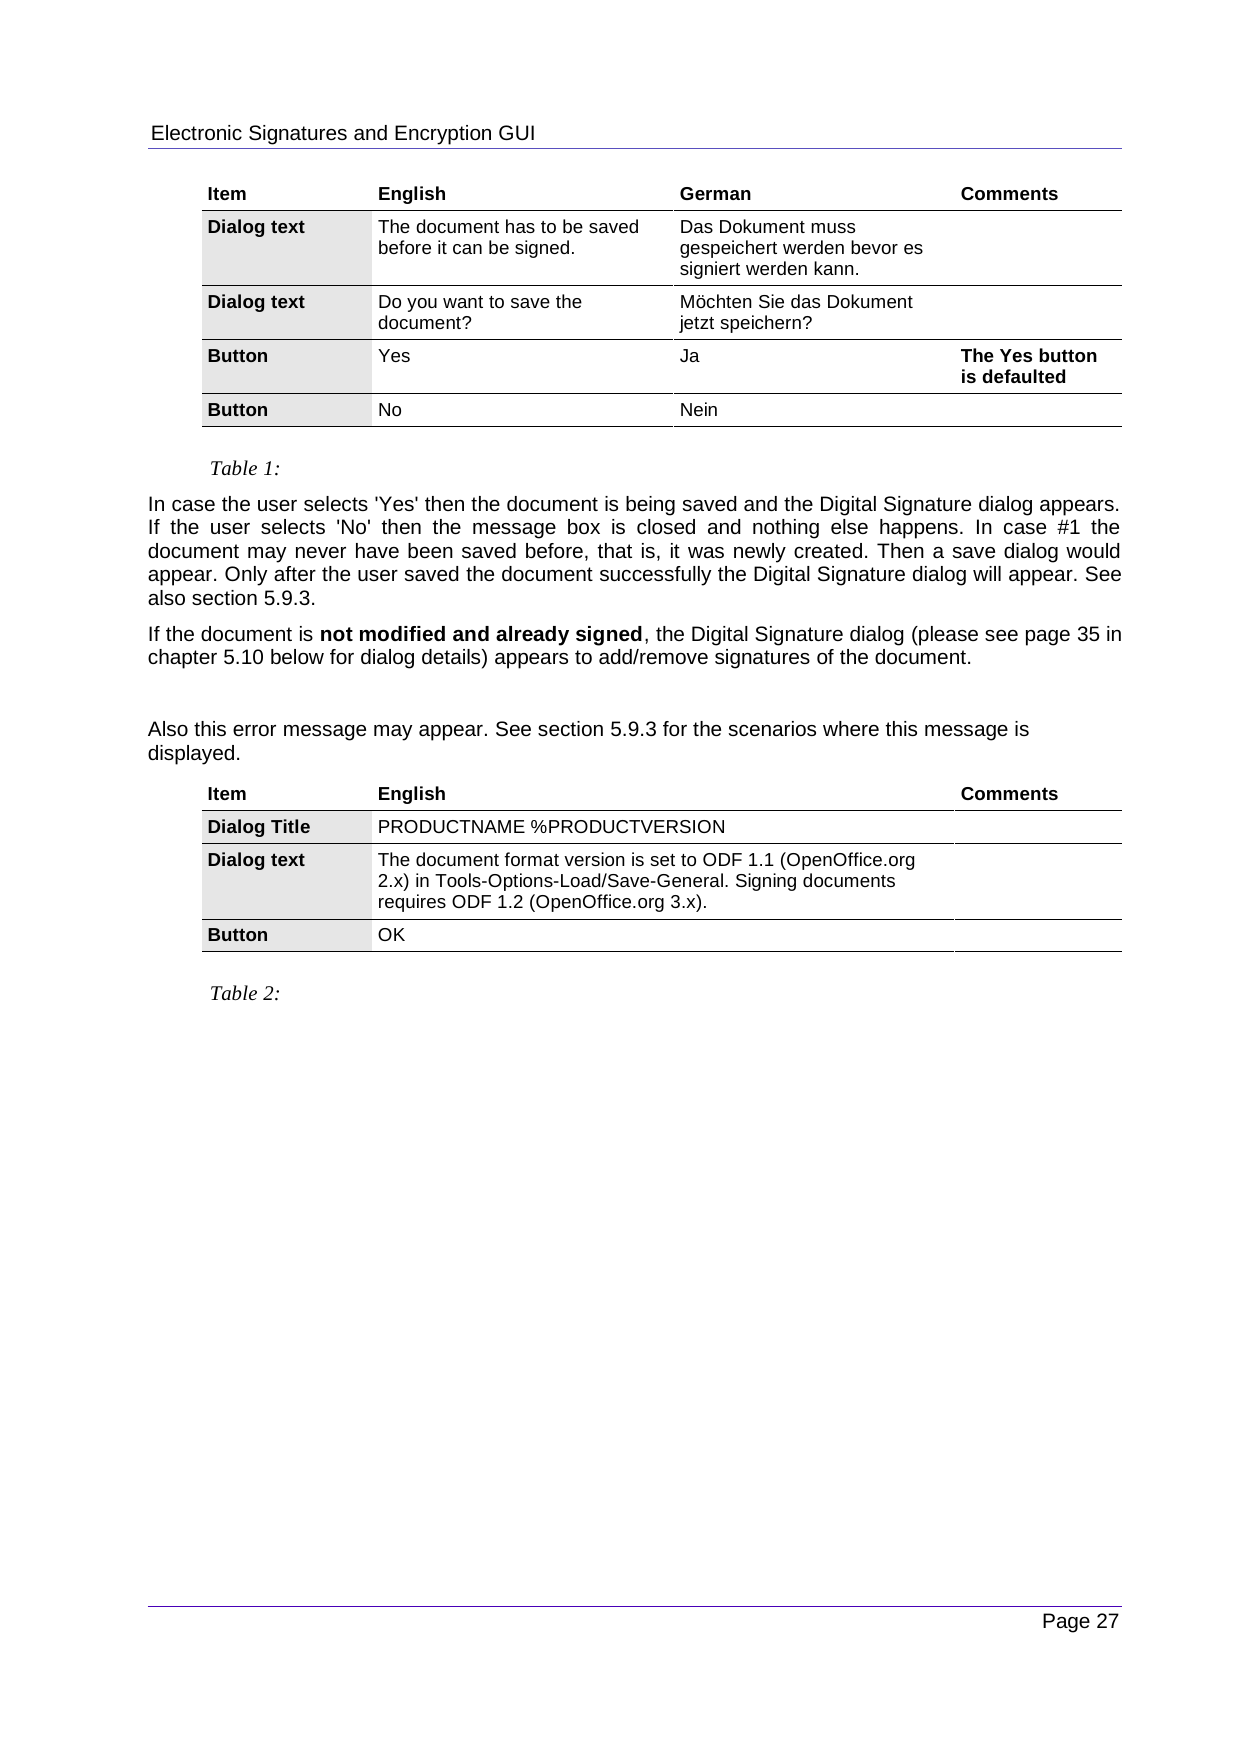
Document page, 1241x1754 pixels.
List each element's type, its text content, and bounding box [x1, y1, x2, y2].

table_cell [955, 286, 1122, 339]
table_cell The document format version is set to ODF 1.1 (OpenOffice.org 2.x) in Tools-Options-Load/Save-General. Signing documents requires ODF 1.2 (OpenOffice.org 3.x). [372, 844, 954, 919]
table_header Comments [955, 177, 1122, 210]
text Table 1: [209, 457, 1122, 479]
table_cell Dialog text [202, 844, 372, 919]
table_header English [372, 778, 954, 810]
table_header German [674, 177, 955, 210]
table_header Item [202, 778, 372, 810]
table_cell [955, 844, 1122, 919]
table_cell PRODUCTNAME %PRODUCTVERSION [372, 811, 954, 843]
table_cell Ja [674, 340, 955, 393]
table_cell OK [372, 920, 954, 951]
table_cell Dialog text [202, 286, 372, 339]
table_cell Button [202, 920, 372, 951]
table_cell Do you want to save the document? [372, 286, 673, 339]
table_cell Das Dokument muss gespeichert werden bevor es signiert werden kann. [674, 211, 955, 285]
table_cell [955, 920, 1122, 951]
table_cell No [372, 394, 673, 426]
table_cell [955, 394, 1122, 426]
table_cell Button [202, 340, 372, 393]
text Also this error message may appear. See section 5.9.3 for the scenarios where this message is displayed. [148, 718, 1122, 765]
text In case the user selects 'Yes' then the document is being saved and the Digital Signature dialog appears. If the user selects 'No' then the message box is closed and nothing else happens. In case #1 the document may never have been saved before, that is, it was newly created. Then a save dialog would appear. Only after the user saved the document successfully the Digital Signature dialog will appear. See also section 5.9.3. [148, 492, 1122, 610]
table_cell Dialog Title [202, 811, 372, 843]
table_cell Möchten Sie das Dokument jetzt speichern? [674, 286, 955, 339]
text If the document is not modified and already signed, the Digital Signature dialog (please see page 35 in chapter 5.10 below for dialog details) appears to add/remove signatures of the document. [148, 622, 1122, 669]
table_header English [372, 177, 673, 210]
table_cell The Yes button is defaulted [955, 340, 1122, 393]
table_cell Yes [372, 340, 673, 393]
table_cell [955, 811, 1122, 843]
table_header Item [202, 177, 372, 210]
table_cell Button [202, 394, 372, 426]
table_cell Nein [674, 394, 955, 426]
text Table 2: [209, 982, 1122, 1005]
table_cell The document has to be saved before it can be signed. [372, 211, 673, 285]
table_cell Dialog text [202, 211, 372, 285]
table_header Comments [955, 778, 1122, 810]
table_cell [955, 211, 1122, 285]
